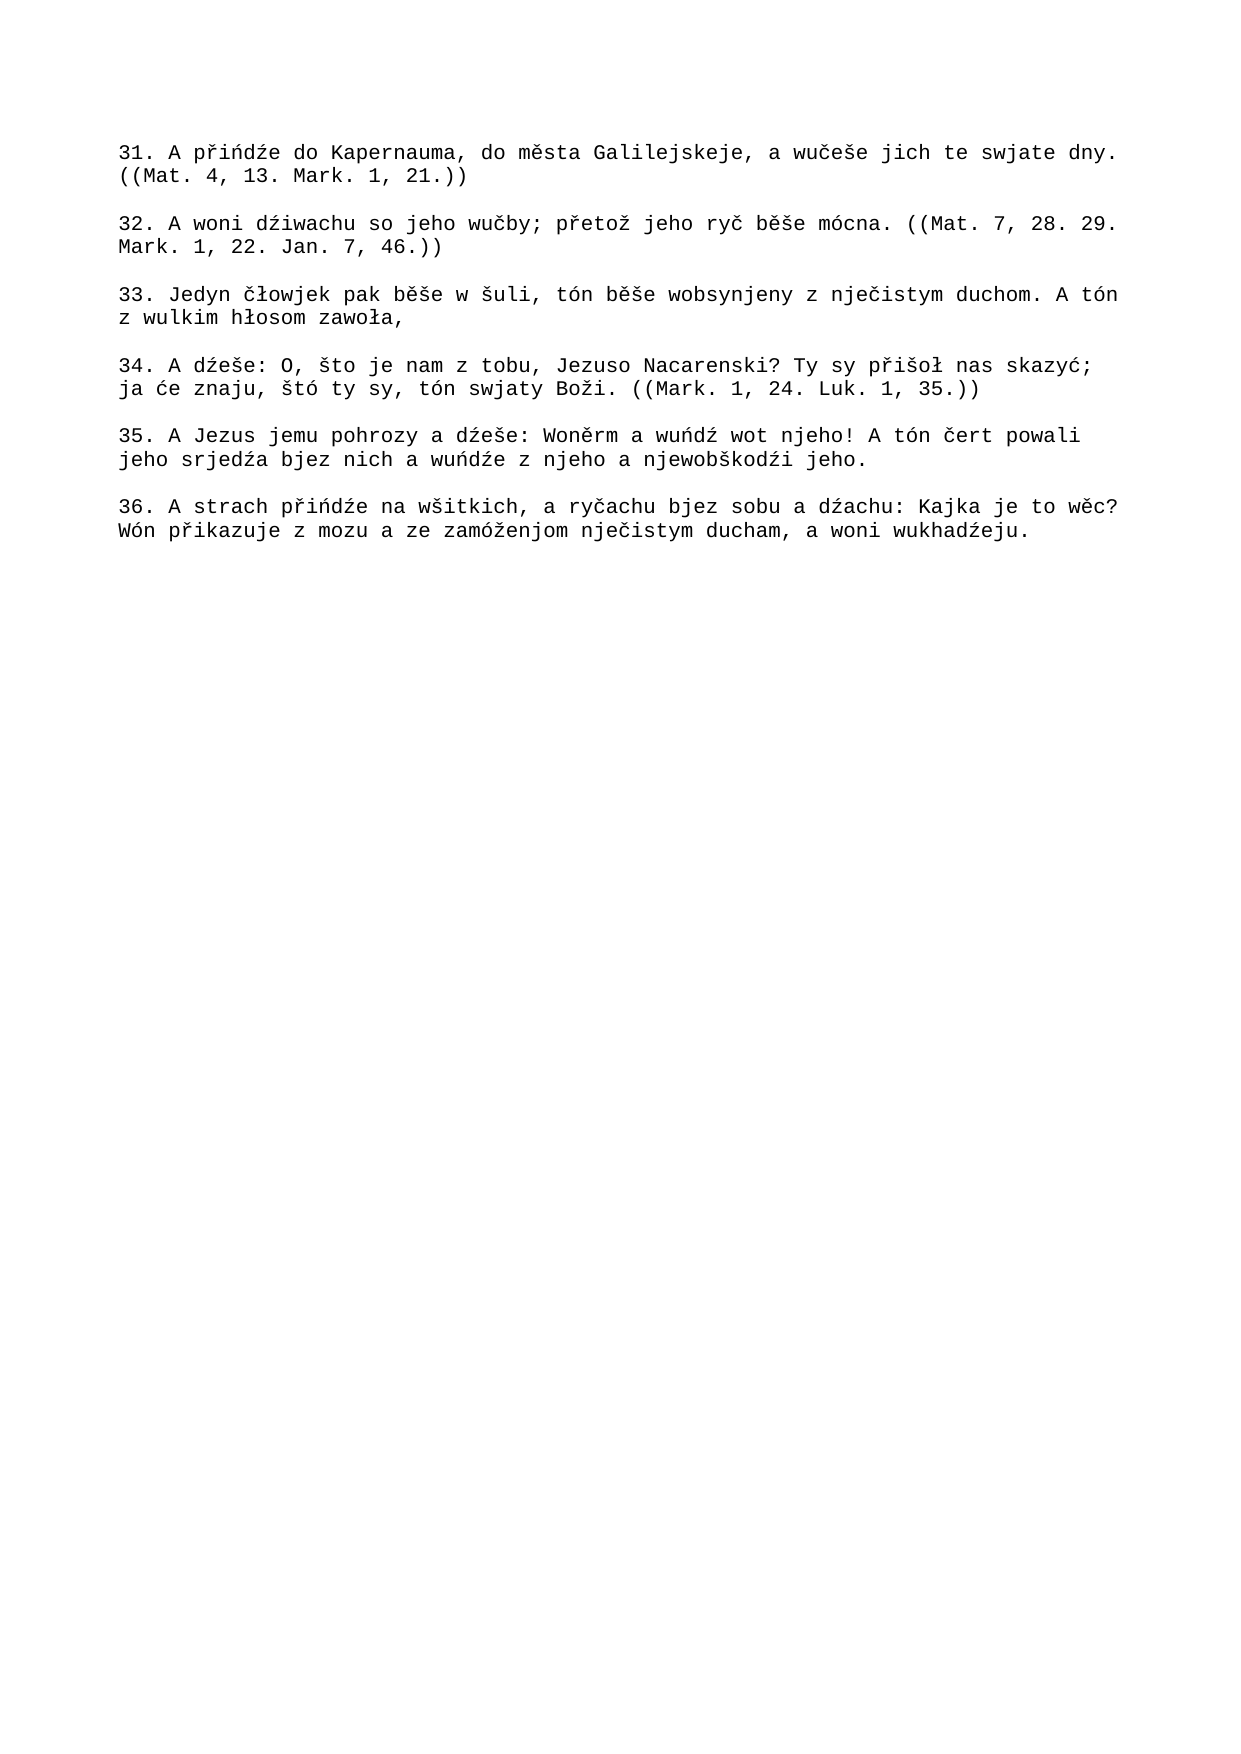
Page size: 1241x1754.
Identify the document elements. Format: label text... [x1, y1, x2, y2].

text 33. Jedyn čłowjek pak běše w šuli, tón běše wobsynjeny z nječistym duchom. A tón z wulkim hłosom zawoła, [118, 284, 1122, 331]
text 32. A woni dźiwachu so jeho wučby; přetož jeho ryč běše mócna. ((Mat. 7, 28. 29. Mark. 1, 22. Jan. 7, 46.)) [118, 213, 1122, 260]
text 36. A strach přińdźe na wšitkich, a ryčachu bjez sobu a dźachu: Kajka je to wěc? Wón přikazuje z mozu a ze zamóženjom nječistym ducham, a woni wukhadźeju. [118, 496, 1122, 544]
text 34. A dźeše: O, što je nam z tobu, Jezuso Nacarenski? Ty sy přišoł nas skazyć; ja će znaju, štó ty sy, tón swjaty Boži. ((Mark. 1, 24. Luk. 1, 35.)) [118, 354, 1122, 402]
text 35. A Jezus jemu pohrozy a dźeše: Woněrm a wuńdź wot njeho! A tón čert powali jeho srjedźa bjez nich a wuńdźe z njeho a njewobškodźi jeho. [118, 426, 1122, 473]
text 31. A přińdźe do Kapernauma, do města Galilejskeje, a wučeše jich te swjate dny. ((Mat. 4, 13. Mark. 1, 21.)) [118, 142, 1122, 189]
